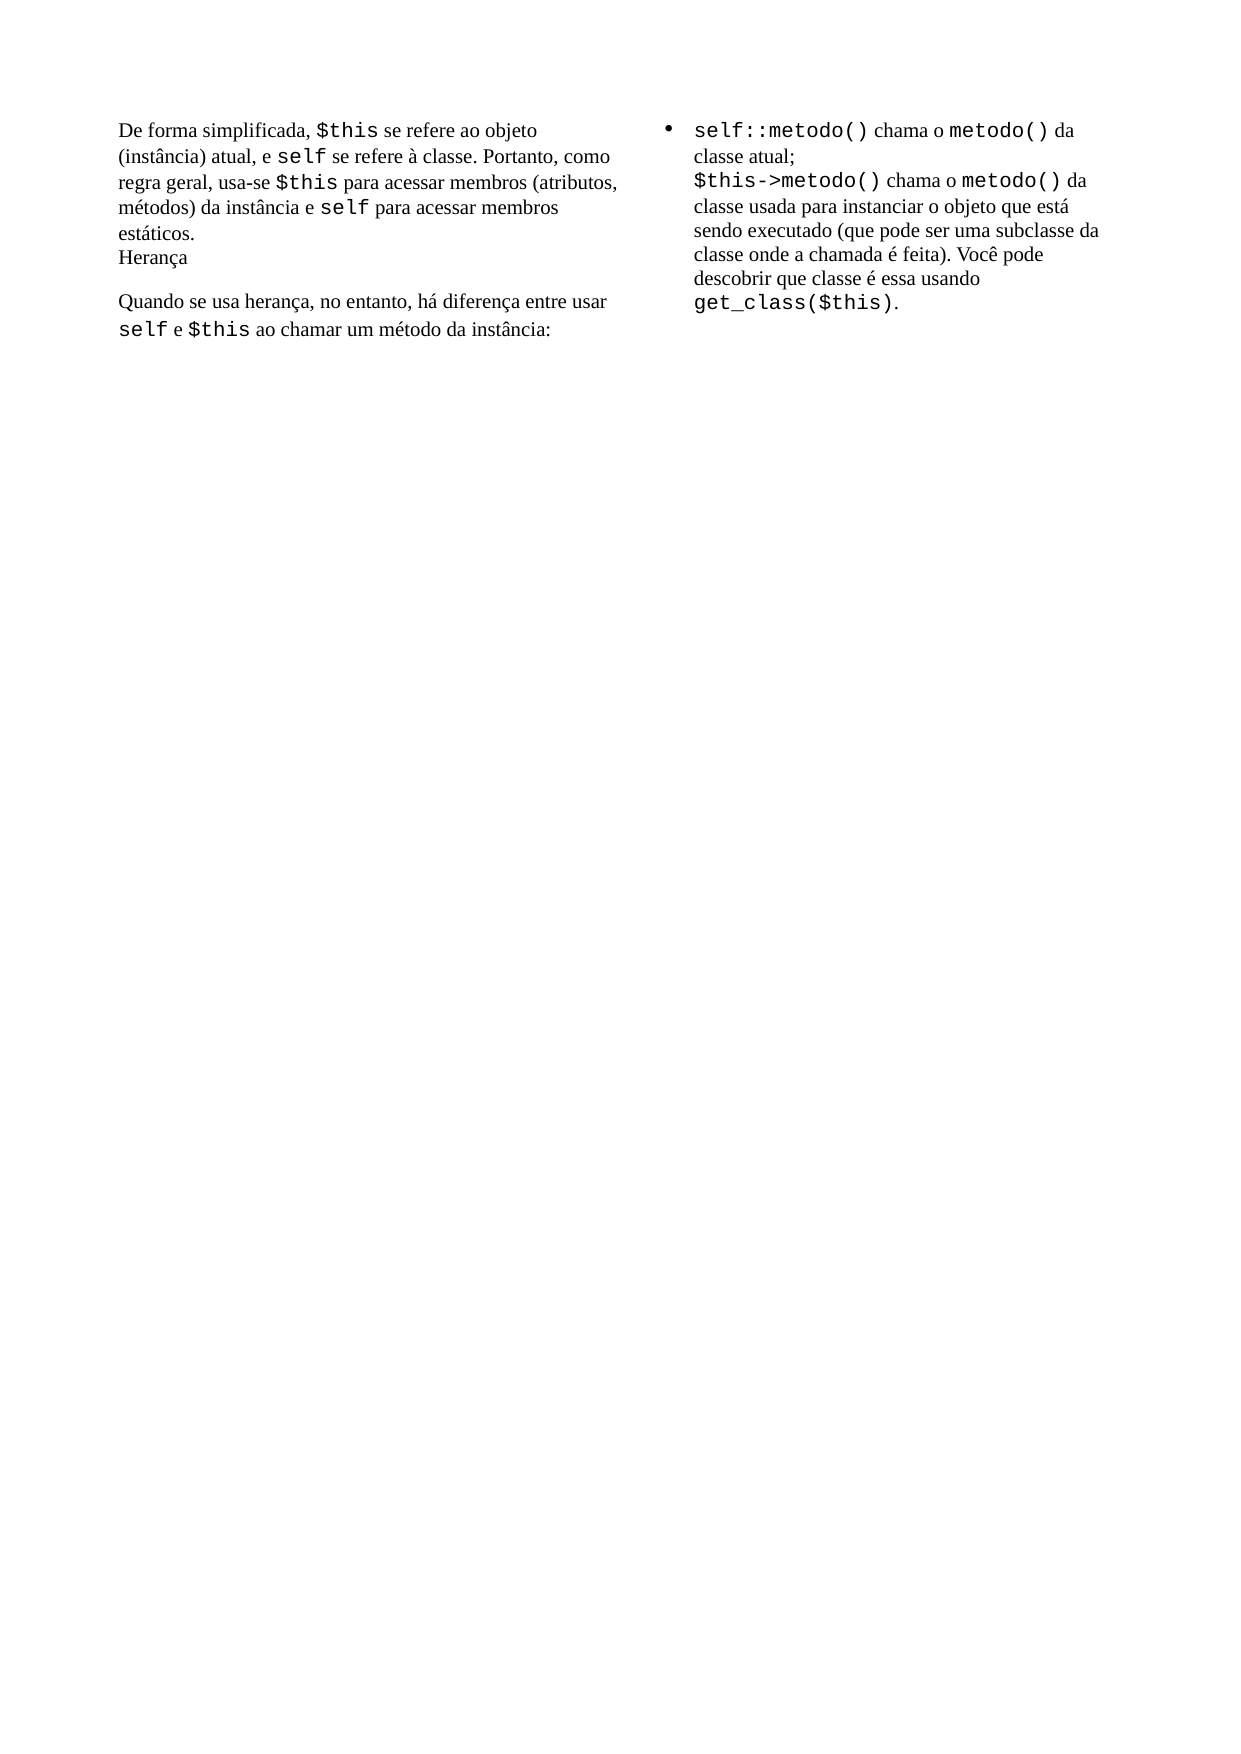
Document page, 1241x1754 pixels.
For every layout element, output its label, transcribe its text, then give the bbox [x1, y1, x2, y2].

text Quando se usa herança, no entanto, há diferença entre usar self e $this ao chamar um método da instância: [118, 288, 620, 343]
text Herança [118, 245, 620, 269]
text De forma simplificada, $this se refere ao objeto (instância) atual, e self se refere à classe. Portanto, como regra geral, usa-se $this para acessar membros (atributos, métodos) da instância e self para acessar membros estáticos. [118, 118, 620, 245]
list $this->metodo() chama o metodo() da classe usada para instanciar o objeto que está sendo executado (que pode ser uma subclasse da classe onde a chamada é feita). Você pode descobrir que classe é essa usando get_class($this). [664, 168, 1122, 316]
list self::metodo() chama o metodo() da classe atual; [664, 118, 1122, 168]
